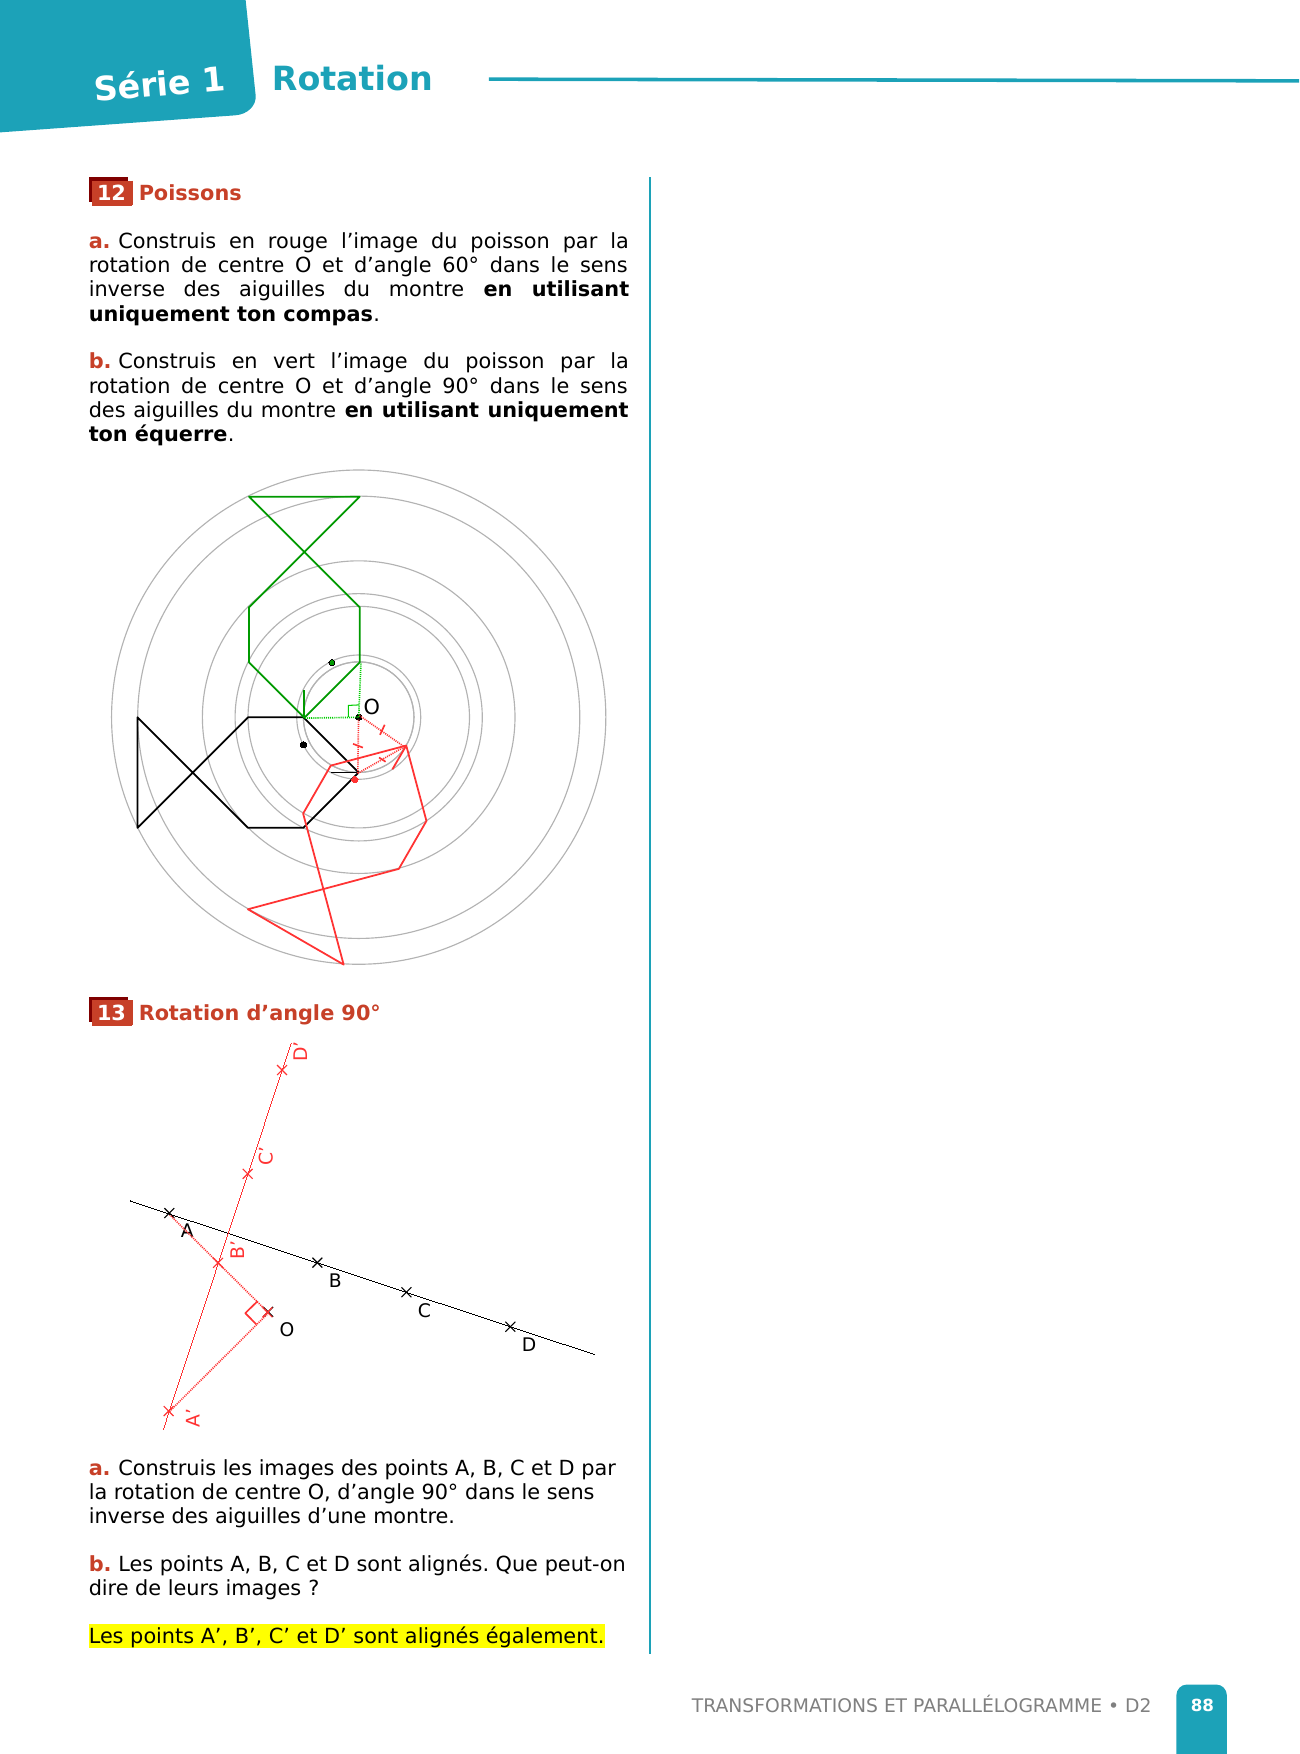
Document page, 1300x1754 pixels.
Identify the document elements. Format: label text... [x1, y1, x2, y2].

text Les points A’, B’, C’ et D’ sont alignés également. [88, 1624, 629, 1648]
list Rotation d’angle 90° [128, 997, 629, 1025]
subtitle Poissons [128, 177, 629, 205]
list Construis les images des points A, B, C et D par la rotation de centre O, d’angle 90° dans le sens inverse des aiguilles d’une montre. [88, 1456, 629, 1528]
subtitle Construis en vert l’image du poisson par la rotation de centre O et d’angle 90° dans le sens des aiguilles du montre en utilisant uniquement ton équerre. [88, 349, 629, 446]
subtitle Construis en rouge l’image du poisson par la rotation de centre O et d’angle 60° dans le sens inverse des aiguilles du montre en utilisant uniquement ton compas. [88, 229, 629, 326]
list Les points A, B, C et D sont alignés. Que peut-on dire de leurs images ? [88, 1552, 629, 1600]
